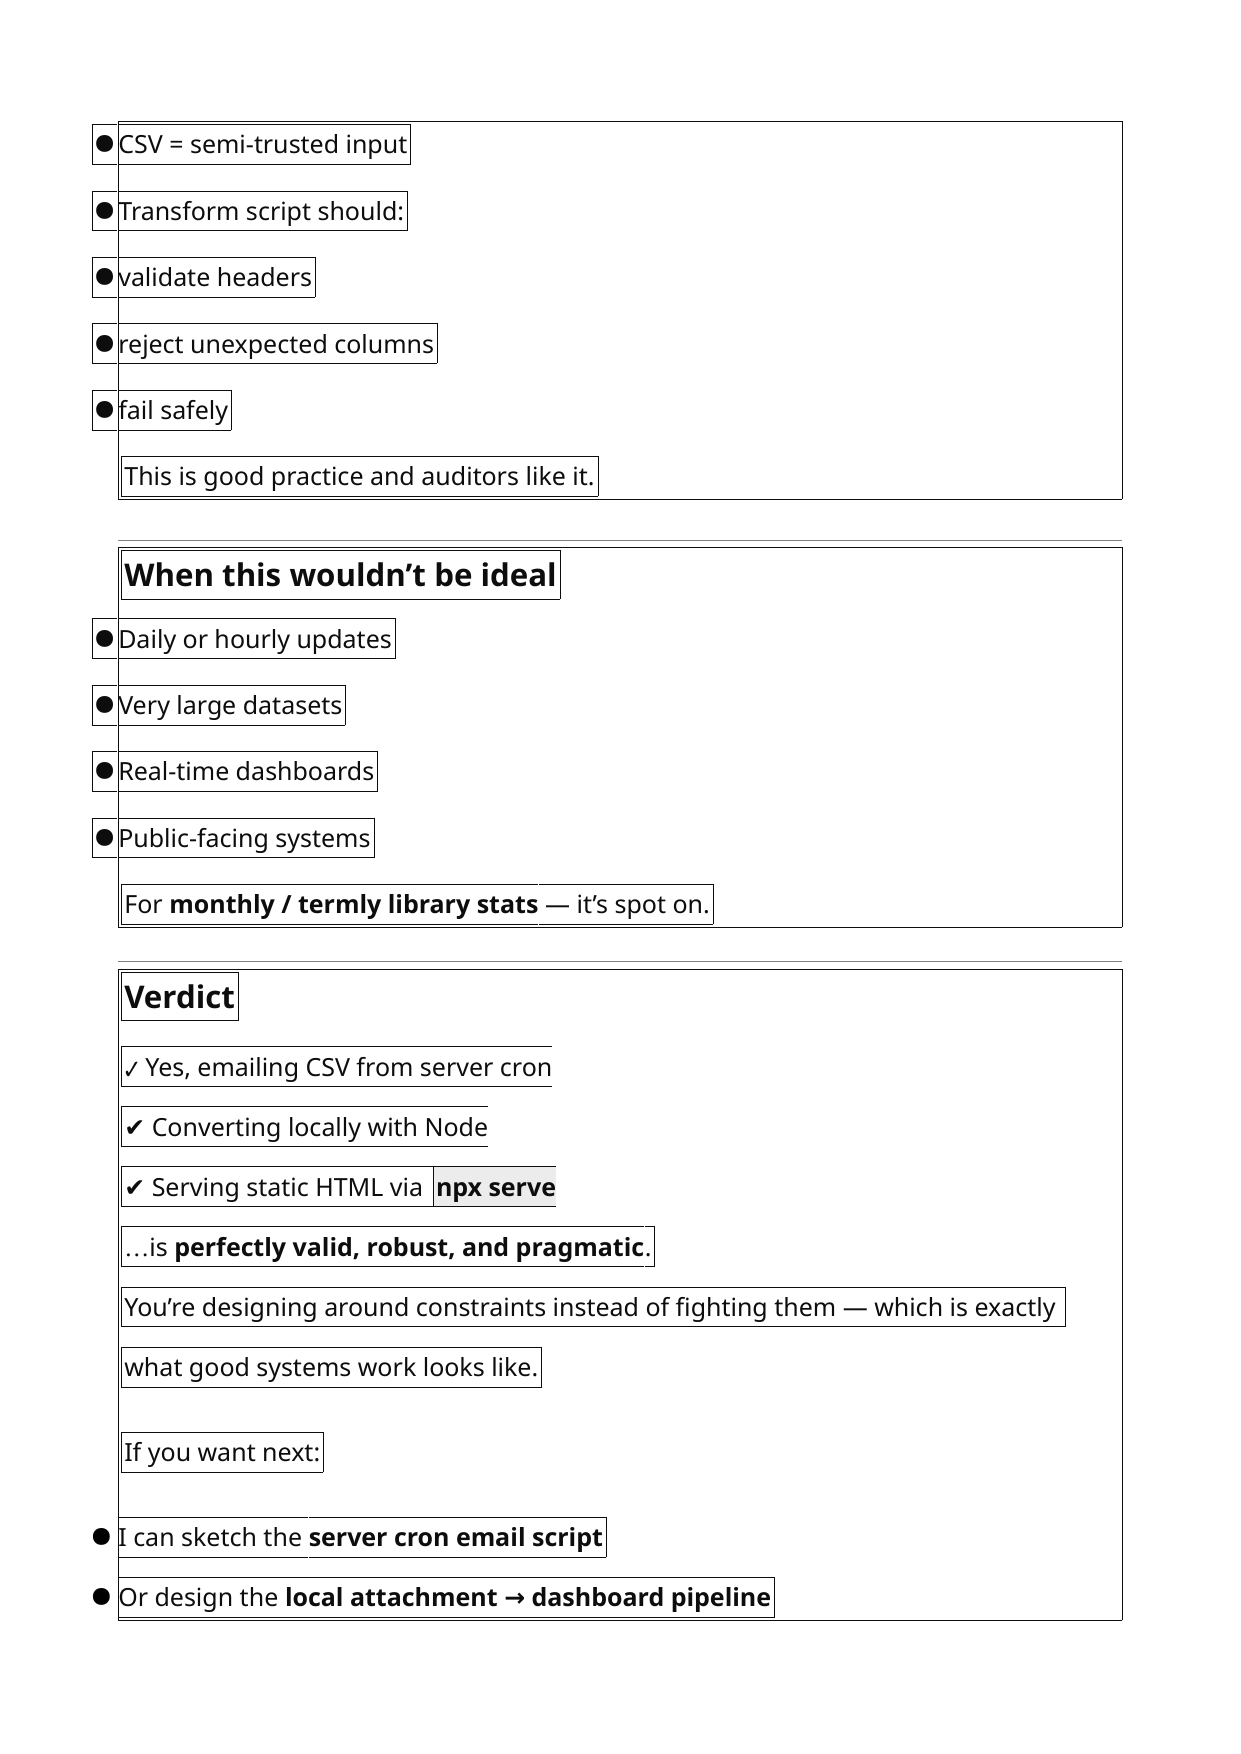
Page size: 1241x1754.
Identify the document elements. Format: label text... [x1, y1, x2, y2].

list Daily or hourly updates [119, 615, 1122, 658]
text This is good practice and auditors like it. [119, 453, 1122, 499]
list Very large datasets [119, 682, 1122, 725]
text For monthly / termly library stats — it’s spot on. [119, 881, 1122, 927]
list reject unexpected columns [119, 320, 1122, 363]
list I can sketch the server cron email script [119, 1514, 1122, 1557]
list Transform script should: [119, 187, 1122, 231]
list fail safely [119, 387, 1122, 430]
list validate headers [119, 254, 1122, 297]
list Real-time dashboards [119, 748, 1122, 791]
text …is perfectly valid, robust, and pragmatic. [119, 1223, 1122, 1267]
subtitle When this wouldn’t be ideal [119, 548, 1122, 599]
text ✔ Yes, emailing CSV from server cron ✔ Converting locally with Node ✔ Serving static HTML via npx serve [119, 1043, 1122, 1206]
text If you want next: [119, 1429, 1122, 1472]
list Public-facing systems [119, 814, 1122, 857]
text You’re designing around constraints instead of fighting them — which is exactly what good systems work looks like. [119, 1283, 1122, 1387]
subtitle Verdict [119, 970, 1122, 1021]
list Or design the local attachment → dashboard pipeline [119, 1574, 1122, 1620]
list CSV = semi-trusted input [119, 122, 1122, 164]
